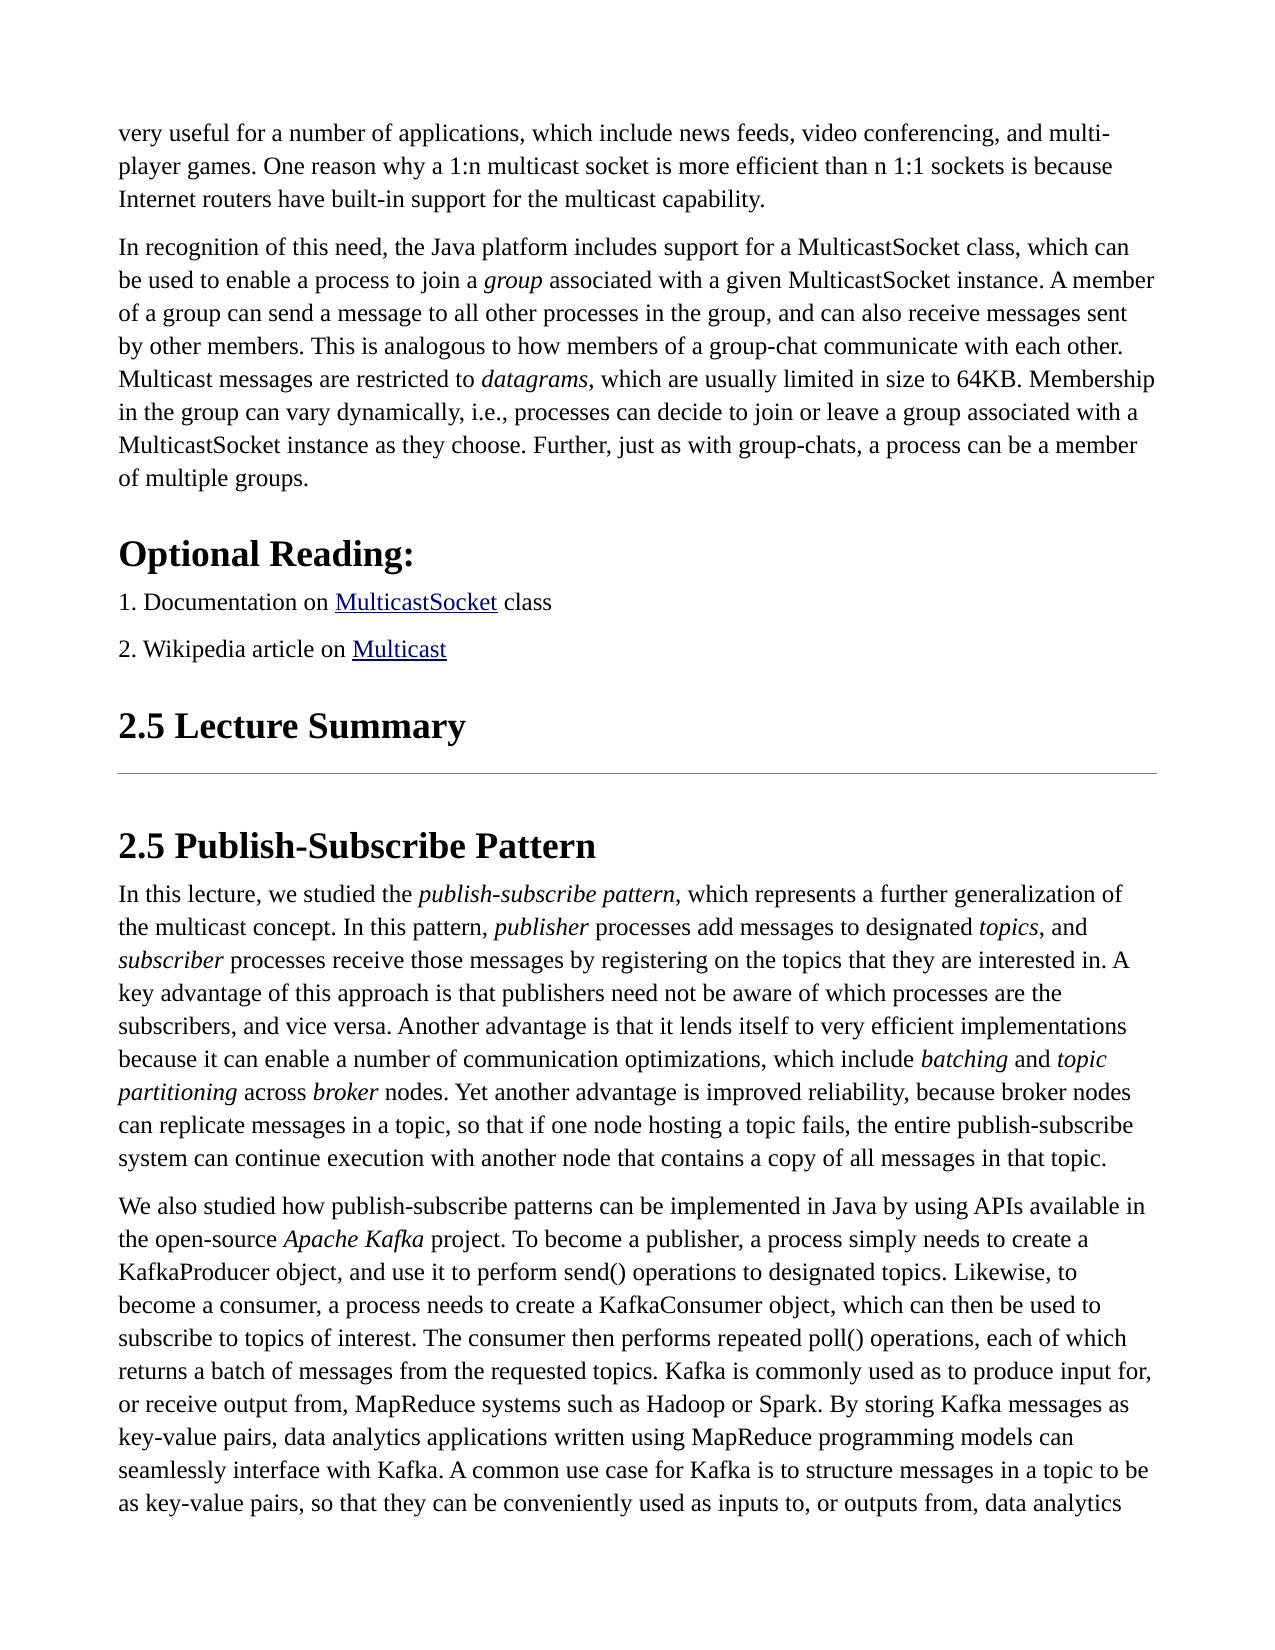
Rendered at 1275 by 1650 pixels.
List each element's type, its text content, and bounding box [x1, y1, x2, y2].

text 2. Wikipedia article on Multicast [118, 634, 1157, 663]
subtitle 2.5 Publish-Subscribe Pattern [118, 824, 1157, 867]
text We also studied how publish-subscribe patterns can be implemented in Java by using APIs available in the open-source Apache Kafka project. To become a publisher, a process simply needs to create a KafkaProducer object, and use it to perform send() operations to designated topics. Likewise, to become a consumer, a process needs to create a KafkaConsumer object, which can then be used to subscribe to topics of interest. The consumer then performs repeated poll() operations, each of which returns a batch of messages from the requested topics. Kafka is commonly used as to produce input for, or receive output from, MapReduce systems such as Hadoop or Spark. By storing Kafka messages as key-value pairs, data analytics applications written using MapReduce programming models can seamlessly interface with Kafka. A common use case for Kafka is to structure messages in a topic to be as key-value pairs, so that they can be conveniently used as inputs to, or outputs from, data analytics [118, 1191, 1157, 1517]
text In this lecture, we studied the publish-subscribe pattern, which represents a further generalization of the multicast concept. In this pattern, publisher processes add messages to designated topics, and subscriber processes receive those messages by registering on the topics that they are interested in. A key advantage of this approach is that publishers need not be aware of which processes are the subscribers, and vice versa. Another advantage is that it lends itself to very efficient implementations because it can enable a number of communication optimizations, which include batching and topic partitioning across broker nodes. Yet another advantage is improved reliability, because broker nodes can replicate messages in a topic, so that if one node hosting a topic fails, the entire publish-subscribe system can continue execution with another node that contains a copy of all messages in that topic. [118, 879, 1157, 1172]
subtitle 2.5 Lecture Summary [118, 703, 1157, 746]
subtitle Optional Reading: [118, 531, 1157, 574]
text very useful for a number of applications, which include news feeds, video conferencing, and multi-player games. One reason why a 1:n multicast socket is more efficient than n 1:1 sockets is because Internet routers have built-in support for the multicast capability. [118, 118, 1157, 213]
text In recognition of this need, the Java platform includes support for a MulticastSocket class, which can be used to enable a process to join a group associated with a given MulticastSocket instance. A member of a group can send a message to all other processes in the group, and can also receive messages sent by other members. This is analogous to how members of a group-chat communicate with each other. Multicast messages are restricted to datagrams, which are usually limited in size to 64KB. Membership in the group can vary dynamically, i.e., processes can decide to join or leave a group associated with a MulticastSocket instance as they choose. Further, just as with group-chats, a process can be a member of multiple groups. [118, 232, 1157, 492]
text 1. Documentation on MulticastSocket class [118, 587, 1157, 616]
